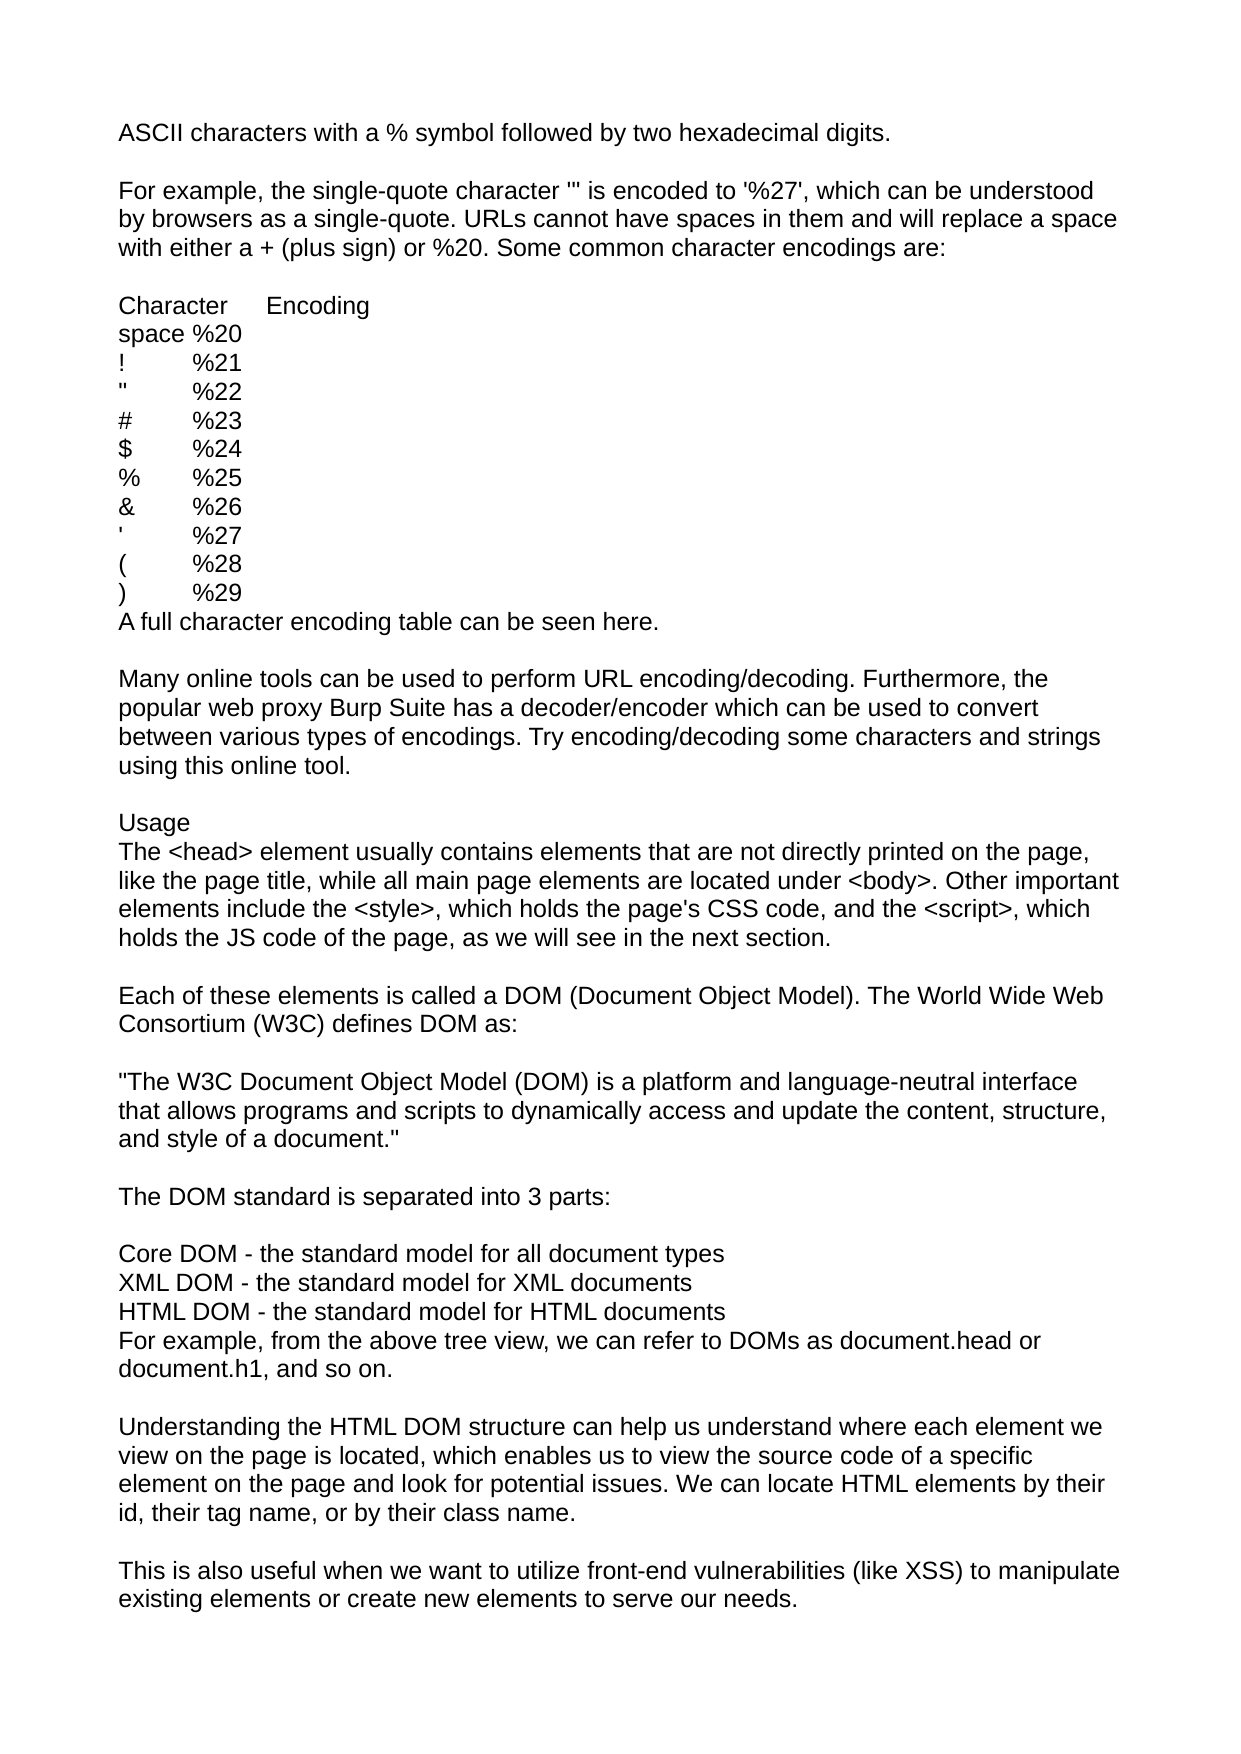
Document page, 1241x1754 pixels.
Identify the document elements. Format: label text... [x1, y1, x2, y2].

text ASCII characters with a % symbol followed by two hexadecimal digits. [118, 118, 1122, 147]
text XML DOM - the standard model for XML documents [118, 1268, 1122, 1297]
text ( %28 [118, 549, 1122, 578]
text " %22 [118, 377, 1122, 406]
text space %20 [118, 319, 1122, 348]
text ! %21 [118, 348, 1122, 377]
text A full character encoding table can be seen here. [118, 607, 1122, 636]
text Each of these elements is called a DOM (Document Object Model). The World Wide Web Consortium (W3C) defines DOM as: [118, 981, 1122, 1038]
text ) %29 [118, 578, 1122, 607]
text % %25 [118, 463, 1122, 492]
text HTML DOM - the standard model for HTML documents [118, 1297, 1122, 1326]
text This is also useful when we want to utilize front-end vulnerabilities (like XSS) to manipulate existing elements or create new elements to serve our needs. [118, 1556, 1122, 1613]
text For example, from the above tree view, we can refer to DOMs as document.head or document.h1, and so on. [118, 1326, 1122, 1383]
text The <head> element usually contains elements that are not directly printed on the page, like the page title, while all main page elements are located under <body>. Other important elements include the <style>, which holds the page's CSS code, and the <script>, which holds the JS code of the page, as we will see in the next section. [118, 837, 1122, 952]
text # %23 [118, 406, 1122, 434]
text $ %24 [118, 434, 1122, 463]
text For example, the single-quote character ''' is encoded to '%27', which can be understood by browsers as a single-quote. URLs cannot have spaces in them and will replace a space with either a + (plus sign) or %20. Some common character encodings are: [118, 176, 1122, 262]
text The DOM standard is separated into 3 parts: [118, 1182, 1122, 1211]
text "The W3C Document Object Model (DOM) is a platform and language-neutral interface that allows programs and scripts to dynamically access and update the content, structure, and style of a document." [118, 1067, 1122, 1153]
text & %26 [118, 492, 1122, 521]
text Understanding the HTML DOM structure can help us understand where each element we view on the page is located, which enables us to view the source code of a specific element on the page and look for potential issues. We can locate HTML elements by their id, their tag name, or by their class name. [118, 1412, 1122, 1527]
text Usage [118, 808, 1122, 837]
text Core DOM - the standard model for all document types [118, 1239, 1122, 1268]
text Character Encoding [118, 291, 1122, 319]
text ' %27 [118, 521, 1122, 549]
text Many online tools can be used to perform URL encoding/decoding. Furthermore, the popular web proxy Burp Suite has a decoder/encoder which can be used to convert between various types of encodings. Try encoding/decoding some characters and strings using this online tool. [118, 664, 1122, 779]
